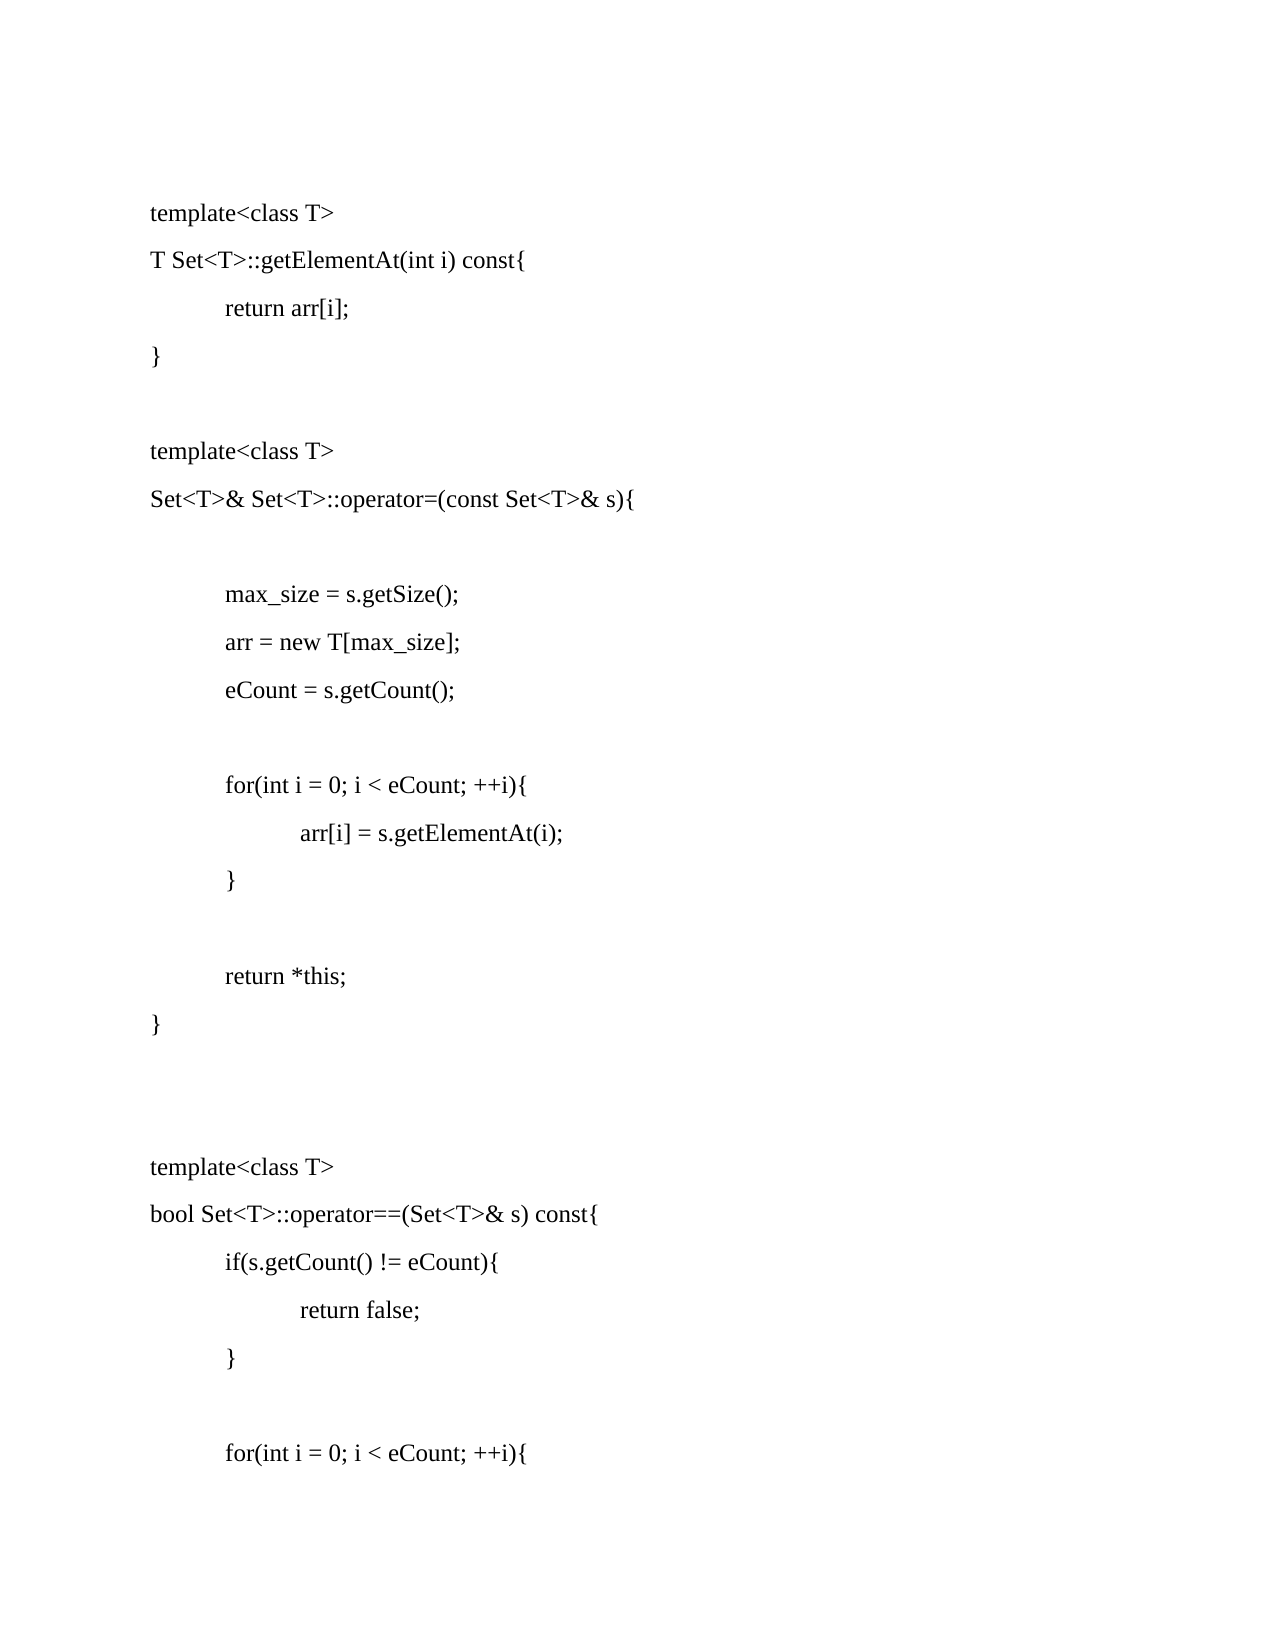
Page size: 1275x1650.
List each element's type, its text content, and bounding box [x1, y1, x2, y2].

text if(s.getCount() != eCount){ [150, 1247, 1125, 1276]
text } [150, 866, 1125, 894]
text return false; [150, 1295, 1125, 1324]
text } [150, 341, 1125, 369]
text eCount = s.getCount(); [150, 675, 1125, 703]
text max_size = s.getSize(); [150, 579, 1125, 608]
text template<class T> [150, 436, 1125, 465]
text return *this; [150, 961, 1125, 990]
text } [150, 1009, 1125, 1037]
text arr = new T[max_size]; [150, 627, 1125, 656]
text for(int i = 0; i < eCount; ++i){ [150, 1438, 1125, 1467]
text template<class T> [150, 198, 1125, 226]
text T Set<T>::getElementAt(int i) const{ [150, 245, 1125, 274]
text } [150, 1343, 1125, 1371]
text return arr[i]; [150, 293, 1125, 322]
text for(int i = 0; i < eCount; ++i){ [150, 770, 1125, 799]
text template<class T> [150, 1152, 1125, 1181]
text arr[i] = s.getElementAt(i); [150, 818, 1125, 847]
text Set<T>& Set<T>::operator=(const Set<T>& s){ [150, 484, 1125, 513]
text bool Set<T>::operator==(Set<T>& s) const{ [150, 1199, 1125, 1228]
